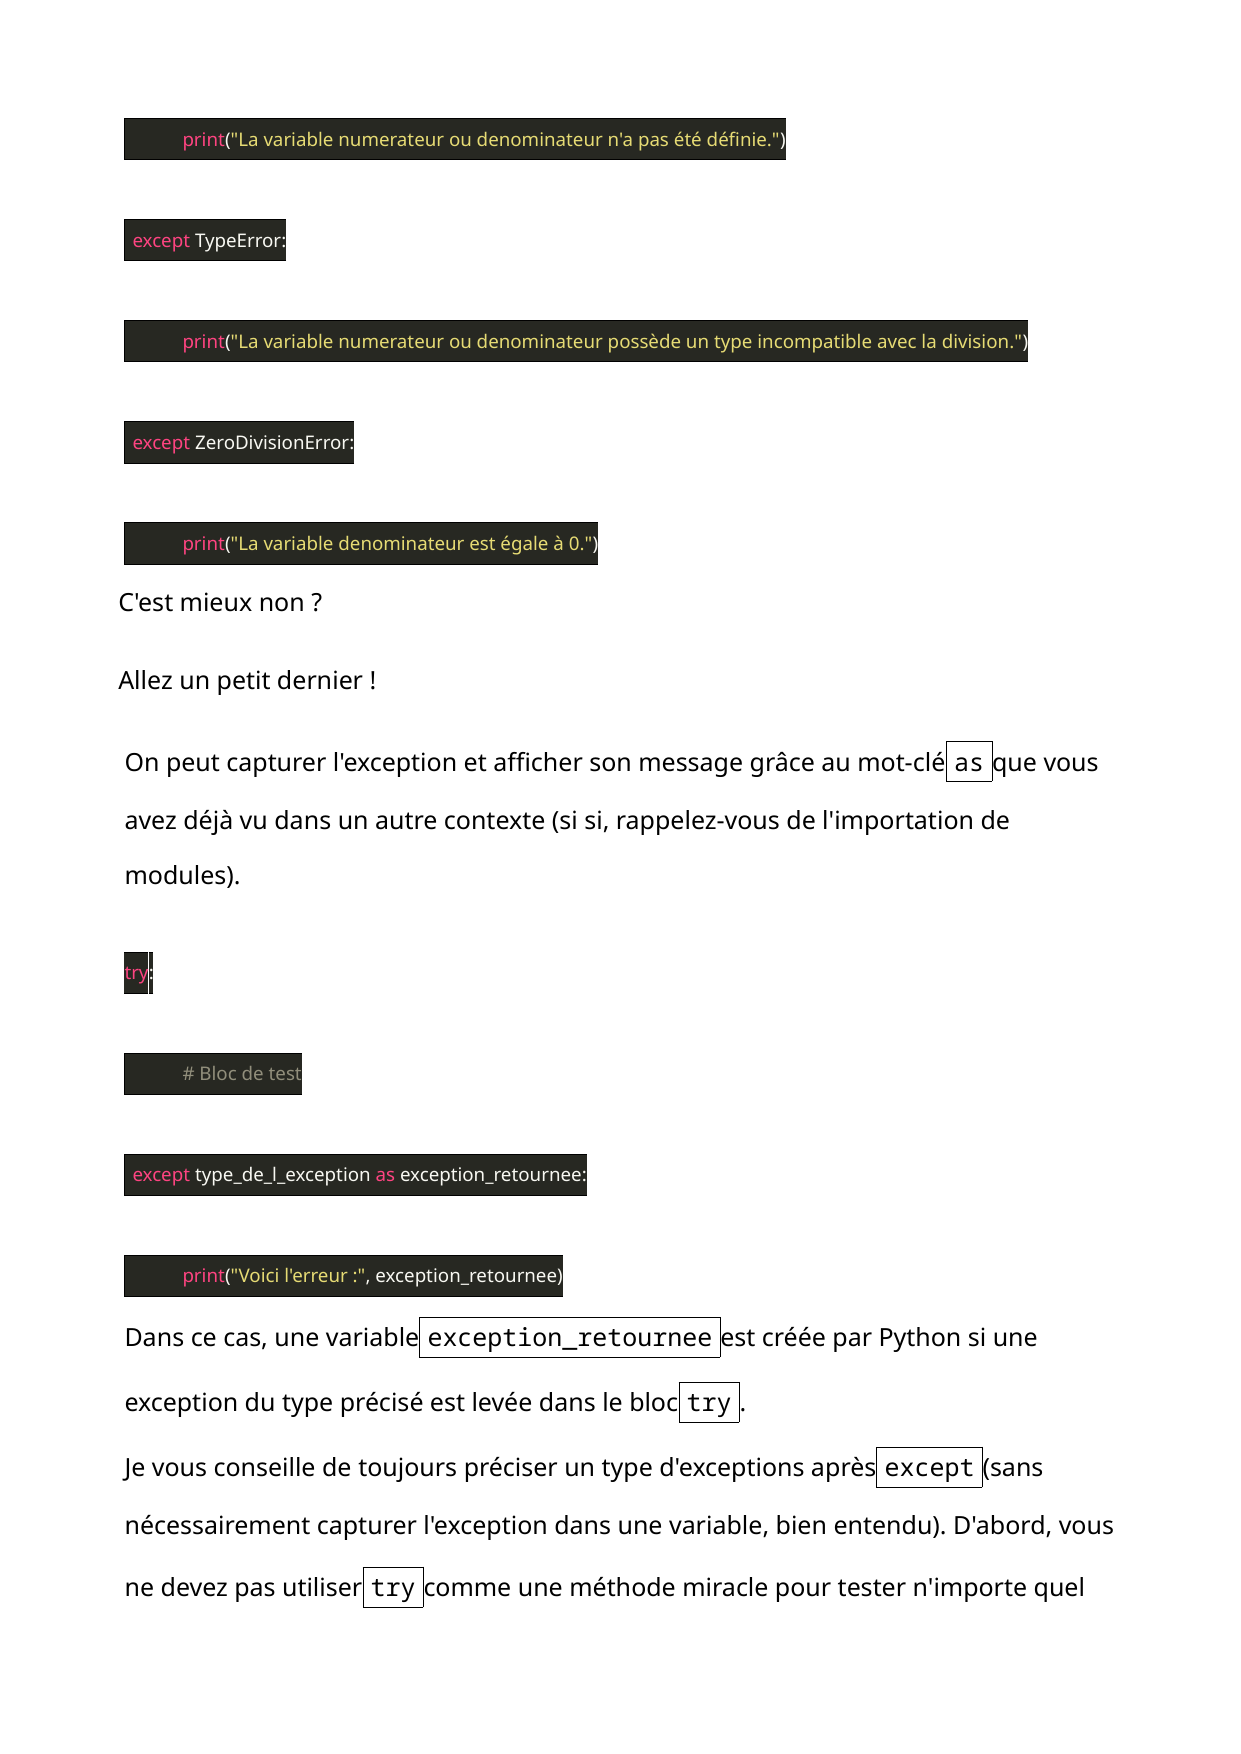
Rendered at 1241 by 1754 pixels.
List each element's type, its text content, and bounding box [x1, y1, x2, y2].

text except TypeError: [125, 219, 1111, 261]
text Dans ce cas, une variableexception_retourneeest créée par Python si une exception du type précisé est levée dans le bloctry. [124, 1317, 1116, 1422]
text Je vous conseille de toujours préciser un type d'exceptions aprèsexcept(sans nécessairement capturer l'exception dans une variable, bien entendu). D'abord, vous ne devez pas utilisertrycomme une méthode miracle pour tester n'importe quel [124, 1447, 1116, 1607]
text C'est mieux non ? [118, 584, 1122, 618]
text Allez un petit dernier ! [118, 663, 1122, 697]
text print("Voici l'erreur :", exception_retournee) [125, 1255, 1111, 1296]
text try: [124, 952, 1111, 993]
text except type_de_l_exception as exception_retournee: [125, 1154, 1111, 1195]
text print("La variable numerateur ou denominateur possède un type incompatible avec la division.") [125, 320, 1111, 362]
text print("La variable numerateur ou denominateur n'a pas été définie.") [125, 118, 1111, 159]
text # Bloc de test [125, 1053, 1111, 1094]
text except ZeroDivisionError: [125, 421, 1111, 463]
text On peut capturer l'exception et afficher son message grâce au mot-cléasque vous avez déjà vu dans un autre contexte (si si, rappelez-vous de l'importation de modules). [124, 741, 1116, 892]
text print("La variable denominateur est égale à 0.") [125, 522, 1111, 564]
